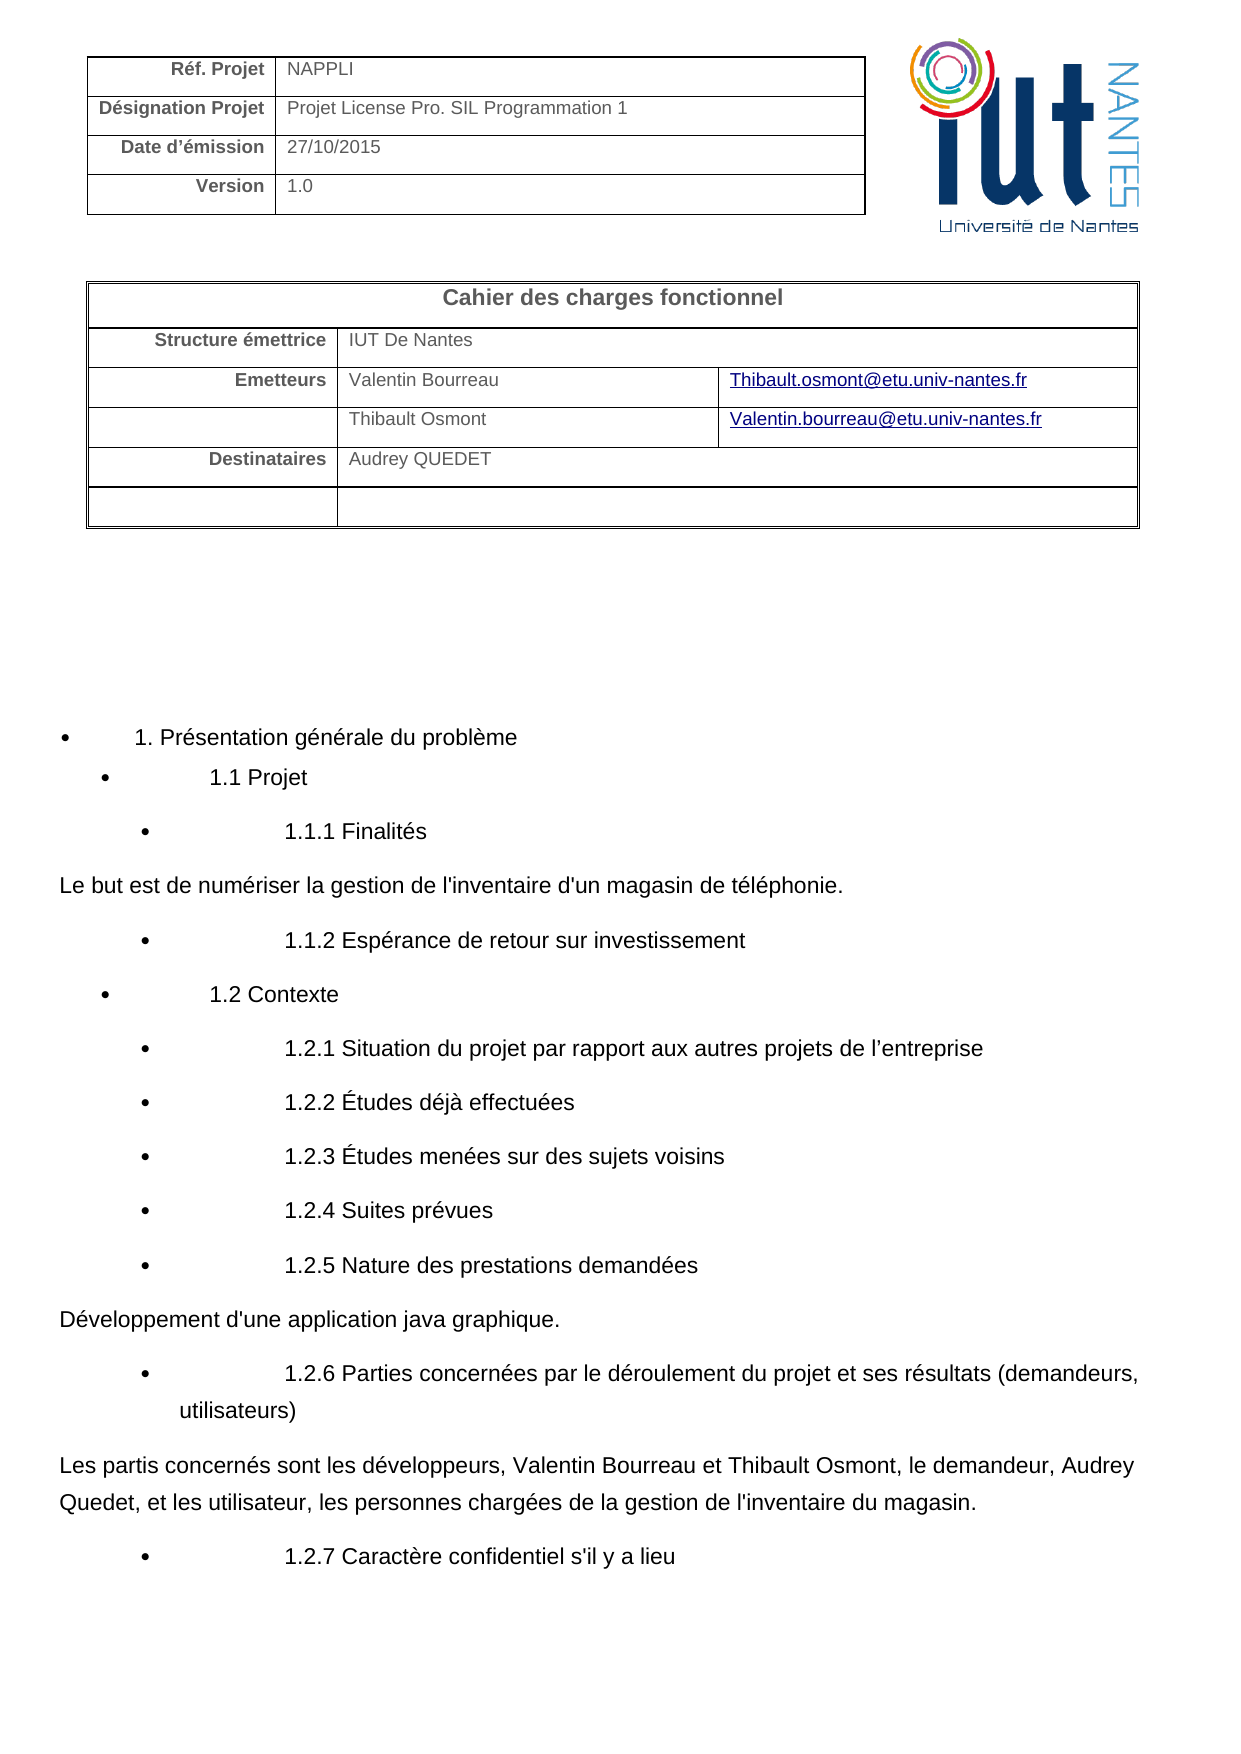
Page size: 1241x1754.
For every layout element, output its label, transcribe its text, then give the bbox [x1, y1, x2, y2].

table_cell Valentin.bourreau@etu.univ-nantes.fr [719, 408, 1137, 446]
list 1.2.5 Nature des prestations demandées [142, 1240, 1181, 1278]
list 1.2 Contexte [102, 969, 1181, 1007]
list Les partis concernés sont les développeurs, Valentin Bourreau et Thibault Osmont, le demandeur, Audrey Quedet, et les utilisateur, les personnes chargées de la gestion de l'inventaire du magasin. [59, 1440, 1181, 1515]
table_cell Valentin Bourreau [338, 368, 718, 407]
list 1.1 Projet [102, 753, 1181, 790]
table_cell Thibault.osmont@etu.univ-nantes.fr [719, 368, 1137, 407]
table_cell Thibault Osmont [338, 408, 718, 446]
list 1. Présentation générale du problème [62, 717, 1181, 750]
list 1.2.4 Suites prévues [142, 1186, 1181, 1224]
list 1.2.3 Études menées sur des sujets voisins [142, 1132, 1181, 1169]
table_cell Emetteurs [89, 368, 337, 407]
table_cell Audrey QUEDET [338, 448, 1137, 486]
table_cell Destinataires [89, 448, 337, 486]
list Le but est de numériser la gestion de l'inventaire d'un magasin de téléphonie. [59, 861, 1181, 899]
list 1.2.7 Caractère confidentiel s'il y a lieu [142, 1532, 1181, 1569]
list 1.1.2 Espérance de retour sur investissement [142, 915, 1181, 953]
picture [910, 38, 1139, 232]
table_cell IUT De Nantes [338, 329, 1137, 367]
list 1.1.1 Finalités [142, 807, 1181, 844]
table_cell [338, 488, 1137, 526]
list 1.2.6 Parties concernées par le déroulement du projet et ses résultats (demandeurs, utilisateurs) [142, 1349, 1181, 1424]
table_cell [89, 408, 337, 446]
list Développement d'une application java graphique. [59, 1294, 1181, 1332]
table_header Cahier des charges fonctionnel [89, 284, 1137, 327]
list 1.2.1 Situation du projet par rapport aux autres projets de l’entreprise [142, 1024, 1181, 1061]
list 1.2.2 Études déjà effectuées [142, 1078, 1181, 1115]
table_cell [89, 488, 337, 526]
table_cell Structure émettrice [89, 329, 337, 367]
